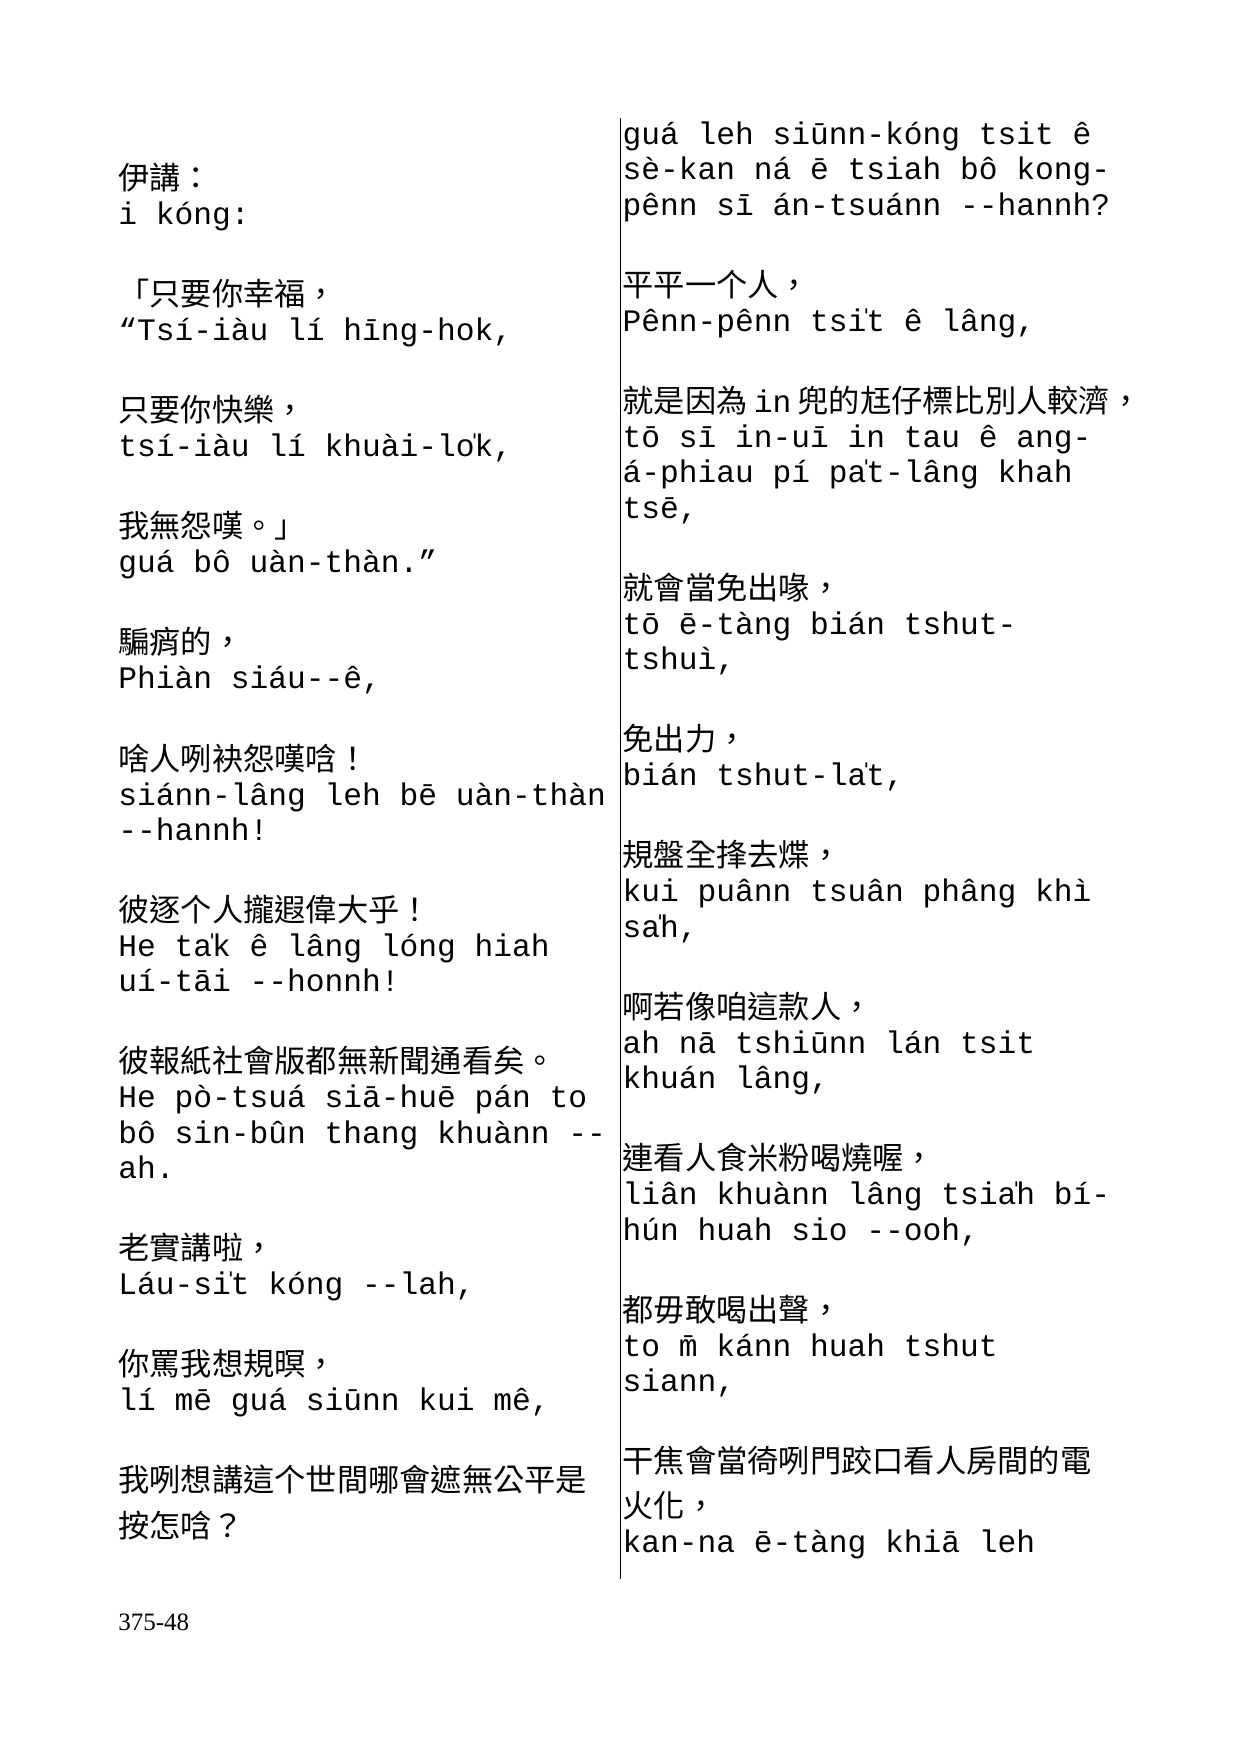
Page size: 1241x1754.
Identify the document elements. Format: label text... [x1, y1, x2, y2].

text 就會當免出喙， [622, 563, 1122, 608]
text 「只要你幸福， [118, 269, 618, 315]
text 啥人咧袂怨嘆唅！ [118, 734, 618, 779]
text tsí-iàu lí khuài-lo̍k, [118, 431, 618, 466]
text liân khuànn lâng tsia̍h bí-hún huah sio --ooh, [622, 1179, 1122, 1249]
text 規盤全捀去煠， [622, 831, 1122, 876]
text Phiàn siáu--ê, [118, 663, 618, 698]
text 我無怨嘆。」 [118, 502, 618, 547]
text Pênn-pênn tsi̍t ê lâng, [622, 305, 1122, 340]
text 平平一个人， [622, 260, 1122, 305]
text tō sī in-uī in tau ê ang-á-phiau pí pa̍t-lâng khah tsē, [622, 421, 1122, 528]
text 免出力， [622, 714, 1122, 760]
text He ta̍k ê lâng lóng hiah uí-tāi --honnh! [118, 930, 618, 1001]
text 只要你快樂， [118, 386, 618, 431]
text tō ē-tàng bián tshut-tshuì, [622, 608, 1122, 679]
text 你罵我想規暝， [118, 1339, 618, 1385]
text Láu-si̍t kóng --lah, [118, 1269, 618, 1304]
text bián tshut-la̍t, [622, 760, 1122, 795]
text 彼逐个人攏遐偉大乎！ [118, 885, 618, 930]
text “Tsí-iàu lí hīng-hok, [118, 315, 618, 350]
text 干焦會當徛咧門跤口看人房間的電火化， [622, 1436, 1122, 1527]
text kui puânn tsuân phâng khì sa̍h, [622, 876, 1122, 947]
text 伊講： [118, 153, 618, 199]
text 都毋敢喝出聲， [622, 1285, 1122, 1330]
text i kóng: [118, 199, 618, 234]
text guá bô uàn-thàn.” [118, 547, 618, 582]
text to m̄ kánn huah tshut siann, [622, 1330, 1122, 1401]
text 就是因為in兜的尪仔標比別人較濟， [622, 376, 1122, 421]
text 我咧想講這个世間哪會遮無公平是按怎唅？ [118, 1456, 618, 1546]
text ah nā tshiūnn lán tsit khuán lâng, [622, 1027, 1122, 1098]
text 啊若像咱這款人， [622, 982, 1122, 1027]
text kan-na ē-tàng khiā leh [622, 1527, 1122, 1562]
text guá leh siūnn-kóng tsit ê sè-kan ná ē tsiah bô kong-pênn sī án-tsuánn --hannh? [622, 118, 1122, 224]
text 騙痟的， [118, 618, 618, 663]
text 老實講啦， [118, 1223, 618, 1269]
text He pò-tsuá siā-huē pán to bô sin-bûn thang khuànn --ah. [118, 1082, 618, 1188]
text siánn-lâng leh bē uàn-thàn --hannh! [118, 779, 618, 850]
text 連看人食米粉喝燒喔， [622, 1133, 1122, 1179]
text 彼報紙社會版都無新聞通看矣。 [118, 1037, 618, 1082]
text lí mē guá siūnn kui mê, [118, 1385, 618, 1420]
